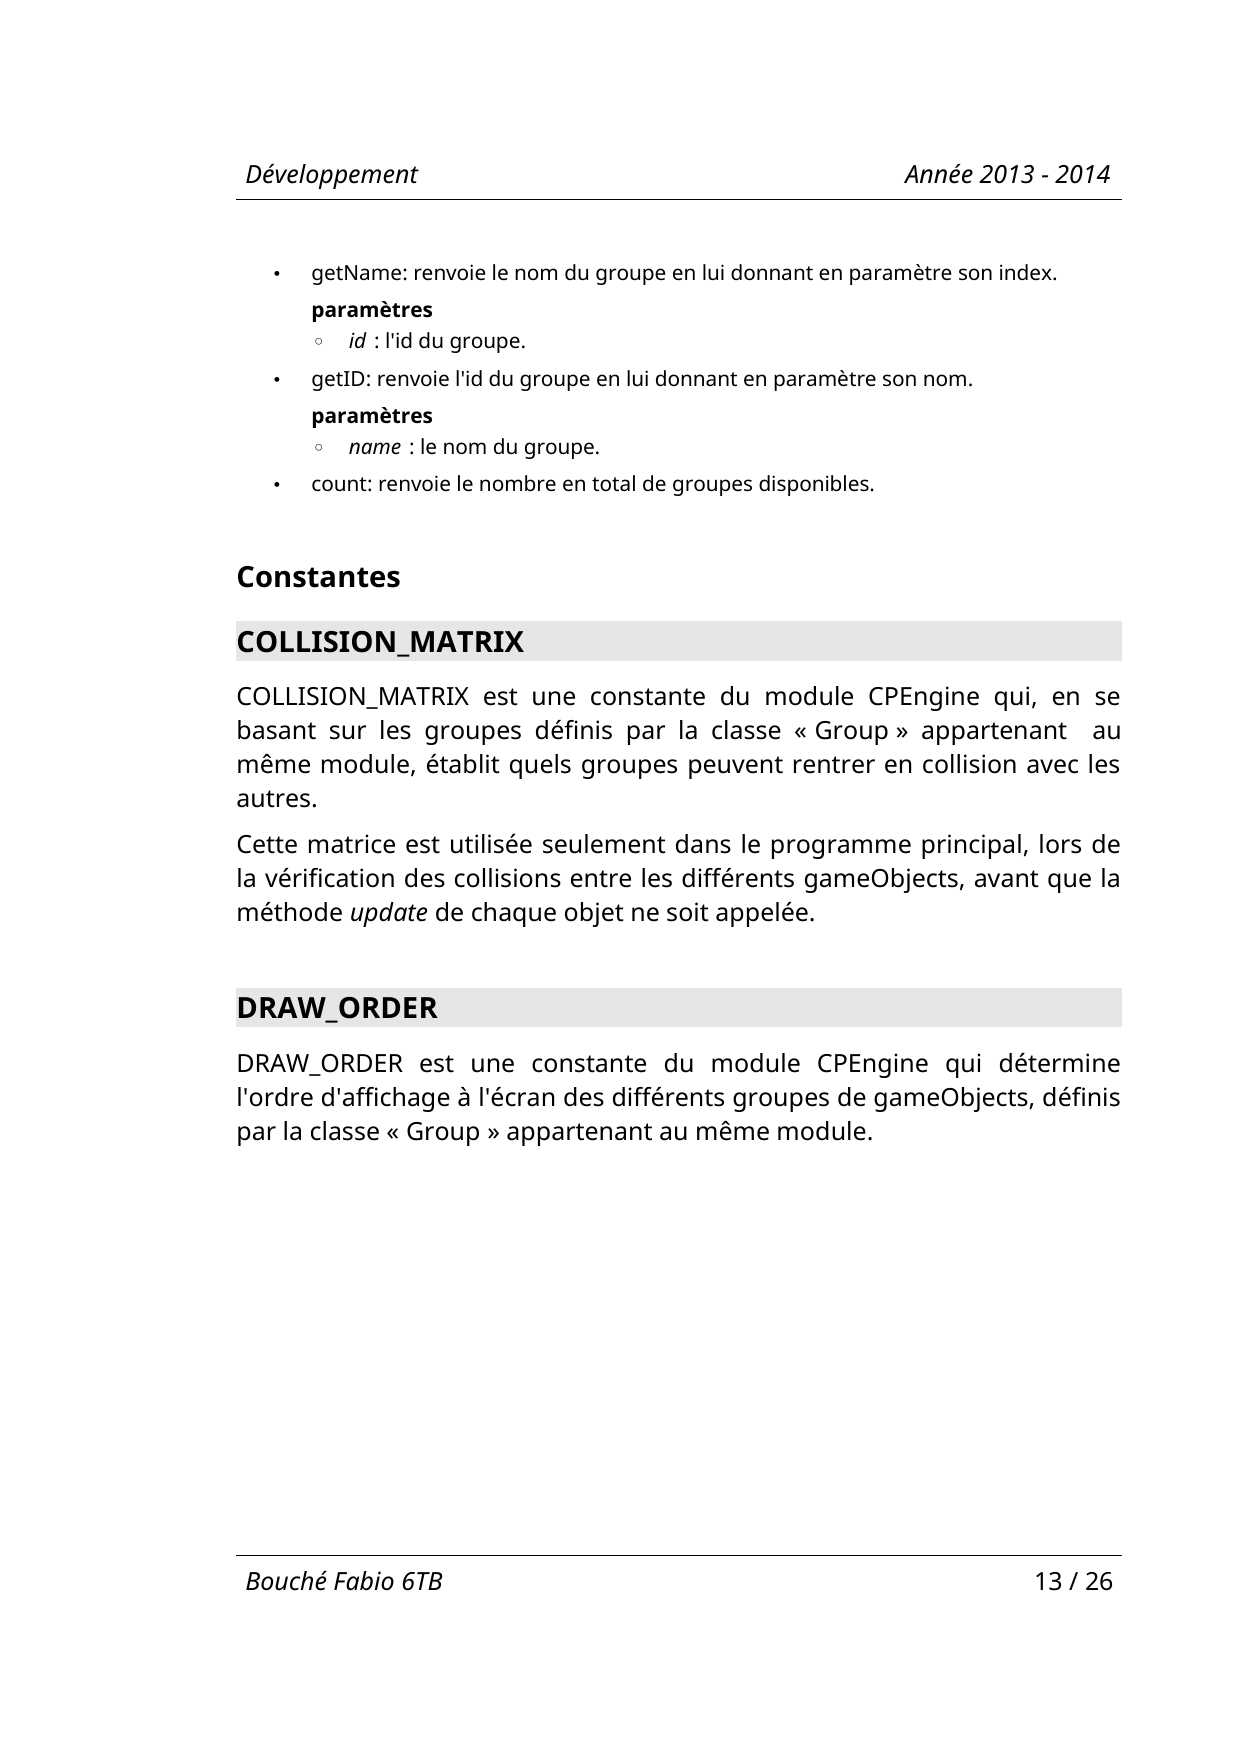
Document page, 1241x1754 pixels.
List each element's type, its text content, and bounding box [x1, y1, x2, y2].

list name : le nom du groupe. [311, 432, 1122, 460]
list getID: renvoie l'id du groupe en lui donnant en paramètre son nom. [274, 364, 1122, 392]
text COLLISION_MATRIX est une constante du module CPEngine qui, en se basant sur les groupes définis par la classe « Group » appartenant au même module, établit quels groupes peuvent rentrer en collision avec les autres. [236, 678, 1122, 814]
text DRAW_ORDER est une constante du module CPEngine qui détermine l'ordre d'affichage à l'écran des différents groupes de gameObjects, définis par la classe « Group » appartenant au même module. [236, 1045, 1122, 1147]
list paramètres [274, 401, 1122, 429]
list id : l'id du groupe. [311, 327, 1122, 355]
list paramètres [274, 296, 1122, 324]
subtitle DRAW_ORDER [236, 988, 1122, 1027]
subtitle Constantes [236, 556, 1122, 596]
list getName: renvoie le nom du groupe en lui donnant en paramètre son index. [274, 258, 1122, 287]
text Cette matrice est utilisée seulement dans le programme principal, lors de la vérification des collisions entre les différents gameObjects, avant que la méthode update de chaque objet ne soit appelée. [236, 827, 1122, 929]
subtitle COLLISION_MATRIX [236, 621, 1122, 661]
list count: renvoie le nombre en total de groupes disponibles. [274, 469, 1122, 497]
